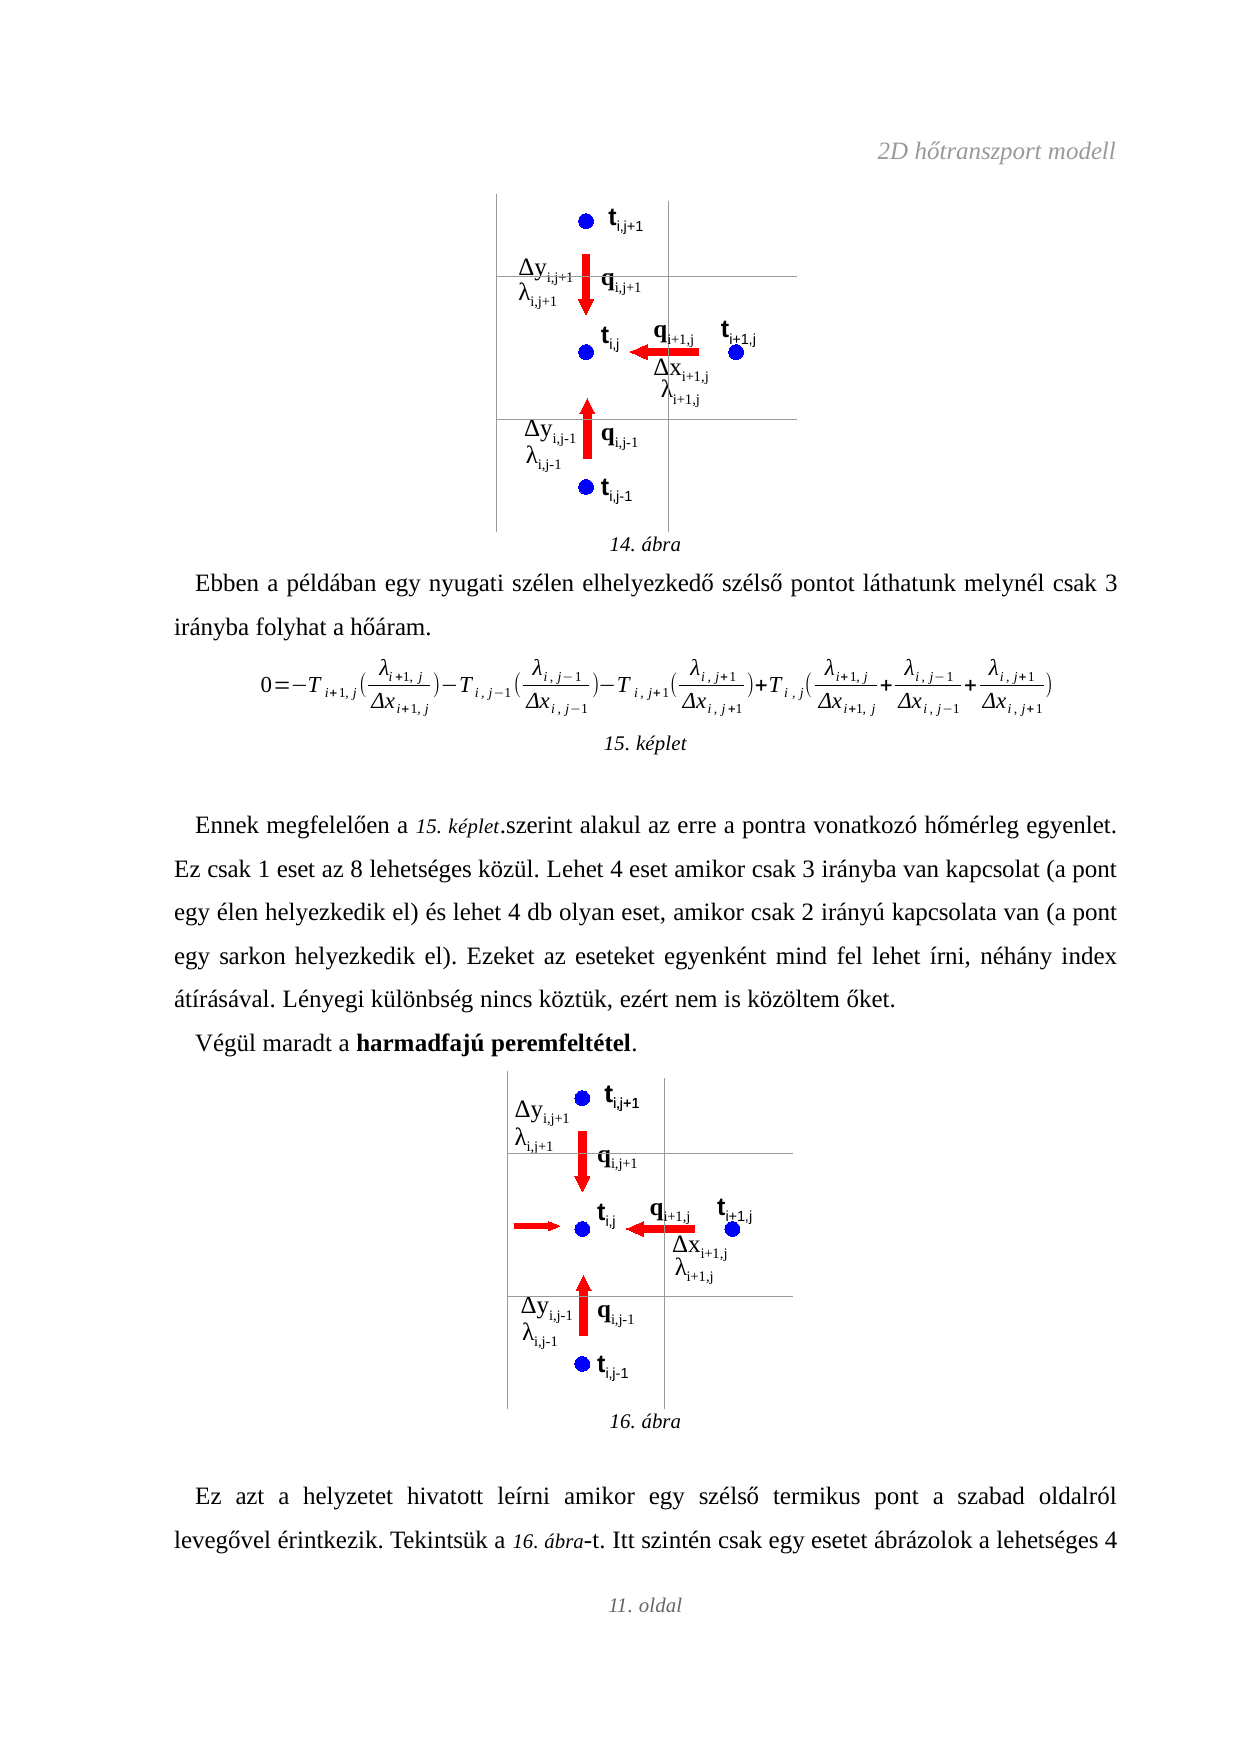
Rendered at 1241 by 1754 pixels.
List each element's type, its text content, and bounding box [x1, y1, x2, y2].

text Ennek megfelelően a 15. képlet.szerint alakul az erre a pontra vonatkozó hőmérleg egyenlet. Ez csak 1 eset az 8 lehetséges közül. Lehet 4 eset amikor csak 3 irányba van kapcsolat (a pont egy élen helyezkedik el) és lehet 4 db olyan eset, amikor csak 2 irányú kapcsolata van (a pont egy sarkon helyezkedik el). Ezeket az eseteket egyenként mind fel lehet írni, néhány index átírásával. Lényegi különbség nincs köztük, ezért nem is közöltem őket. [174, 810, 1118, 1013]
text Ez azt a helyzetet hivatott leírni amikor egy szélső termikus pont a szabad oldalról levegővel érintkezik. Tekintsük a 16. ábra-t. Itt szintén csak egy esetet ábrázolok a lehetséges 4 [174, 1481, 1118, 1554]
text 16. ábra [174, 1409, 1118, 1433]
text Ebben a példában egy nyugati szélen elhelyezkedő szélső pontot láthatunk melynél csak 3 irányba folyhat a hőáram. [174, 568, 1118, 641]
text 15. képlet [174, 731, 1118, 755]
text 14. ábra [174, 532, 1118, 556]
text Végül maradt a harmadfajú peremfeltétel. [174, 1028, 1118, 1057]
